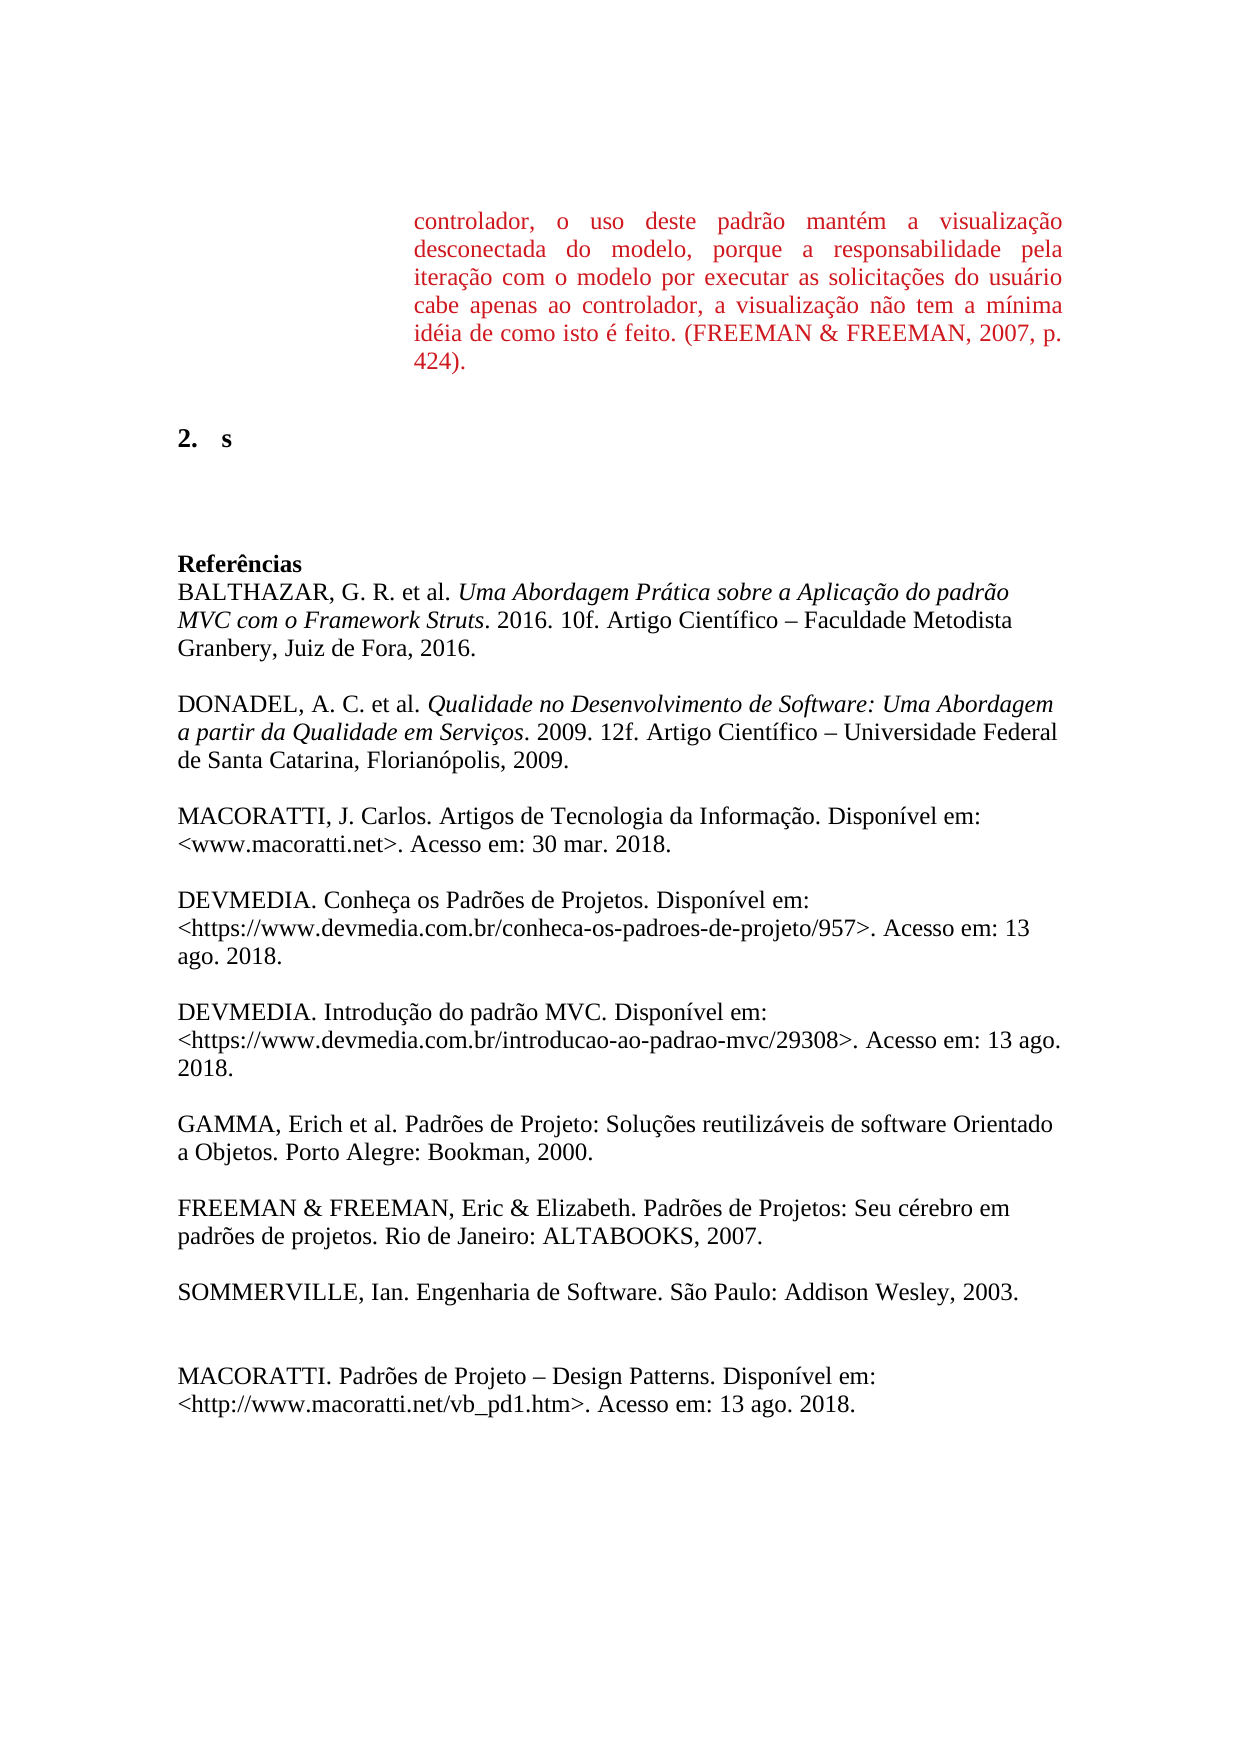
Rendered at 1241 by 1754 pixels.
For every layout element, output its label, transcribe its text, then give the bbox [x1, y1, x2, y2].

text MACORATTI, J. Carlos. Artigos de Tecnologia da Informação. Disponível em: <www.macoratti.net>. Acesso em: 30 mar. 2018. [177, 802, 1063, 858]
text SOMMERVILLE, Ian. Engenharia de Software. São Paulo: Addison Wesley, 2003. [177, 1278, 1063, 1306]
text DEVMEDIA. Introdução do padrão MVC. Disponível em: <https://www.devmedia.com.br/introducao-ao-padrao-mvc/29308>. Acesso em: 13 ago. 2018. [177, 998, 1063, 1082]
text BALTHAZAR, G. R. et al. Uma Abordagem Prática sobre a Aplicação do padrão MVC com o Framework Struts. 2016. 10f. Artigo Científico – Faculdade Metodista Granbery, Juiz de Fora, 2016. [177, 578, 1063, 662]
text FREEMAN & FREEMAN, Eric & Elizabeth. Padrões de Projetos: Seu cérebro em padrões de projetos. Rio de Janeiro: ALTABOOKS, 2007. [177, 1194, 1063, 1250]
text MACORATTI. Padrões de Projeto – Design Patterns. Disponível em: <http://www.macoratti.net/vb_pd1.htm>. Acesso em: 13 ago. 2018. [177, 1362, 1063, 1418]
title s [177, 423, 1063, 453]
text GAMMA, Erich et al. Padrões de Projeto: Soluções reutilizáveis de software Orientado a Objetos. Porto Alegre: Bookman, 2000. [177, 1110, 1063, 1166]
text Referências [177, 550, 1063, 578]
text DONADEL, A. C. et al. Qualidade no Desenvolvimento de Software: Uma Abordagem a partir da Qualidade em Serviços. 2009. 12f. Artigo Científico – Universidade Federal de Santa Catarina, Florianópolis, 2009. [177, 690, 1063, 774]
text controlador, o uso deste padrão mantém a visualização desconectada do modelo, porque a responsabilidade pela iteração com o modelo por executar as solicitações do usuário cabe apenas ao controlador, a visualização não tem a mínima idéia de como isto é feito. (FREEMAN & FREEMAN, 2007, p. 424). [413, 207, 1063, 375]
text DEVMEDIA. Conheça os Padrões de Projetos. Disponível em: <https://www.devmedia.com.br/conheca-os-padroes-de-projeto/957>. Acesso em: 13 ago. 2018. [177, 886, 1063, 970]
